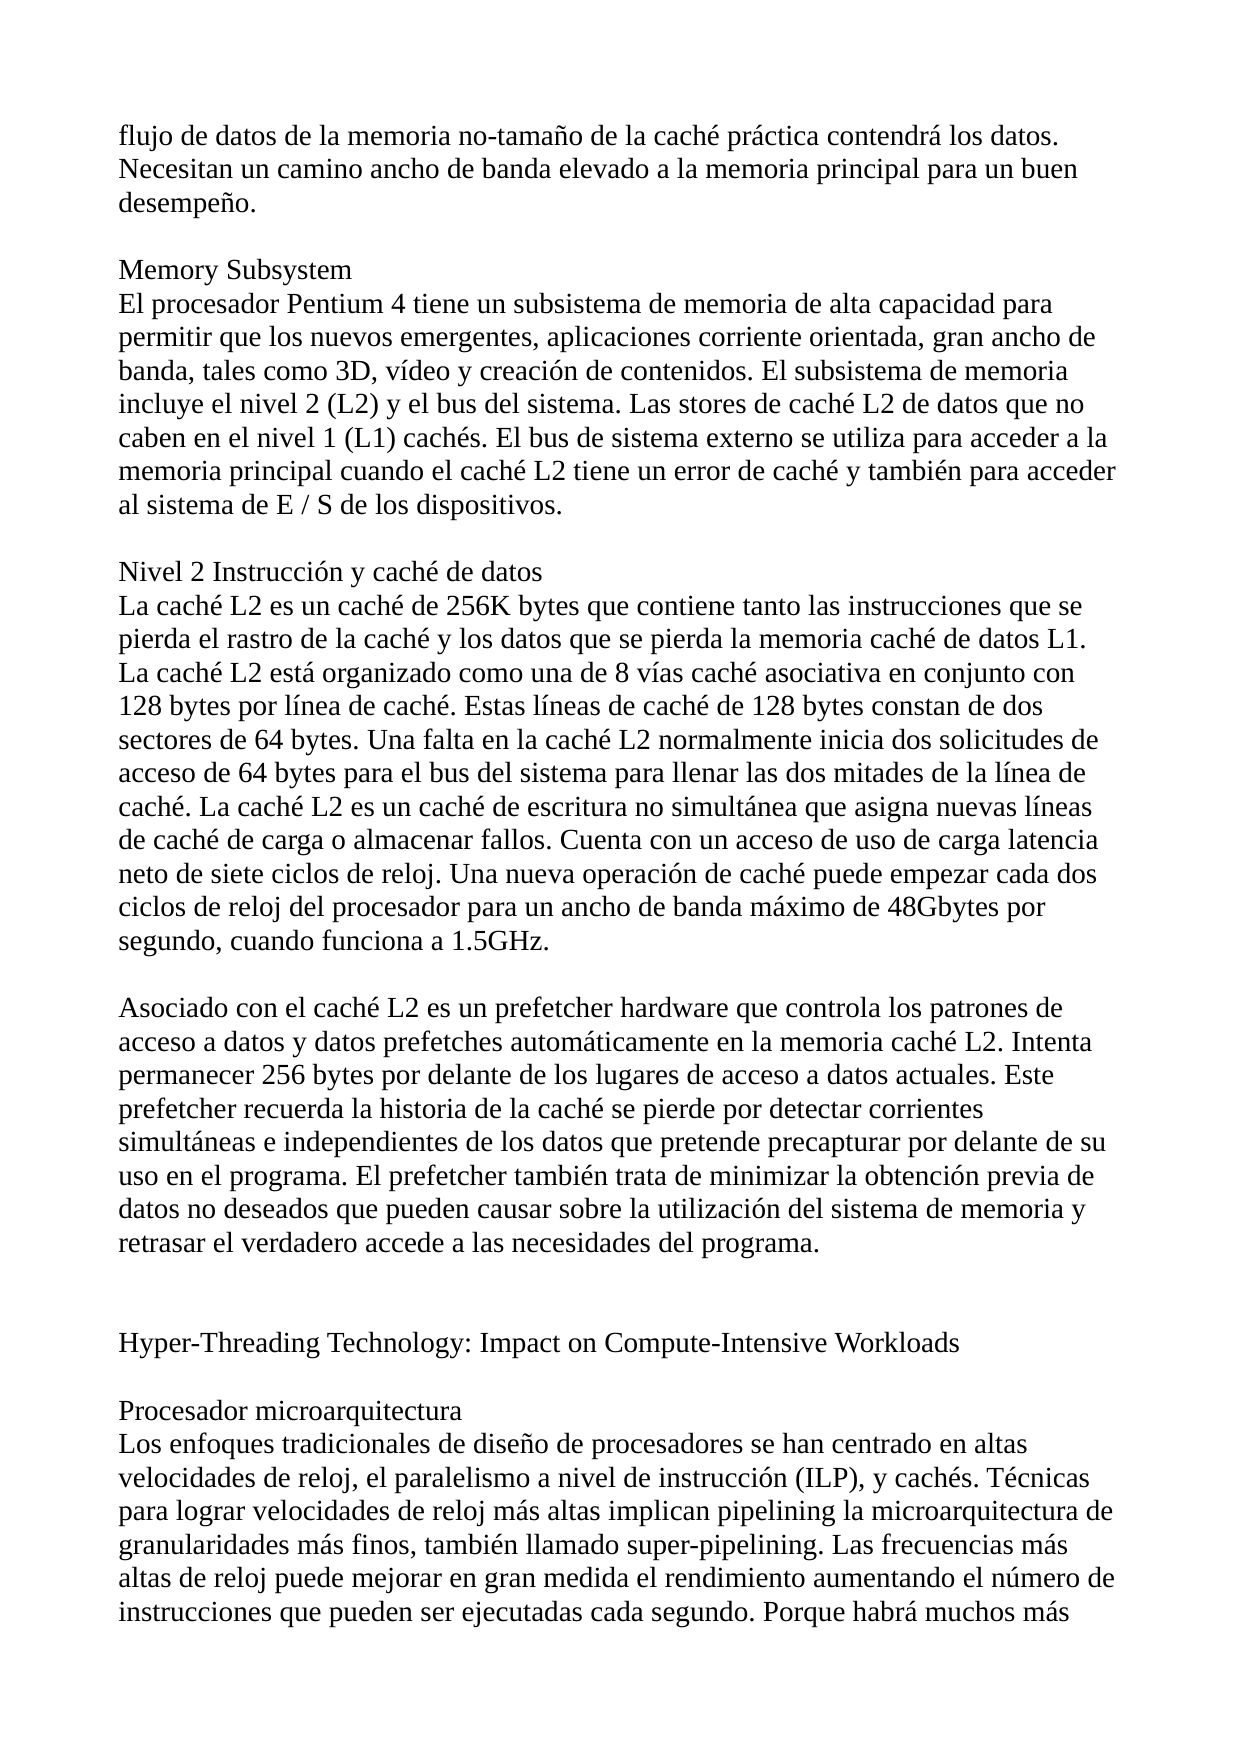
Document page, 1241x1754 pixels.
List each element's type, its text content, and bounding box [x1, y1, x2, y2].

text Los enfoques tradicionales de diseño de procesadores se han centrado en altas velocidades de reloj, el paralelismo a nivel de instrucción (ILP), y cachés. Técnicas para lograr velocidades de reloj más altas implican pipelining la microarquitectura de granularidades más finos, también llamado super-pipelining. Las frecuencias más altas de reloj puede mejorar en gran medida el rendimiento aumentando el número de instrucciones que pueden ser ejecutadas cada segundo. Porque habrá muchos más [118, 1426, 1122, 1627]
text Nivel 2 Instrucción y caché de datos [118, 554, 1122, 588]
text Asociado con el caché L2 es un prefetcher hardware que controla los patrones de acceso a datos y datos prefetches automáticamente en la memoria caché L2. Intenta permanecer 256 bytes por delante de los lugares de acceso a datos actuales. Este prefetcher recuerda la historia de la caché se pierde por detectar corrientes simultáneas e independientes de los datos que pretende precapturar por delante de su uso en el programa. El prefetcher también trata de minimizar la obtención previa de datos no deseados que pueden causar sobre la utilización del sistema de memoria y retrasar el verdadero accede a las necesidades del programa. [118, 990, 1122, 1258]
text flujo de datos de la memoria no-tamaño de la caché práctica contendrá los datos. Necesitan un camino ancho de banda elevado a la memoria principal para un buen desempeño. [118, 118, 1122, 219]
text El procesador Pentium 4 tiene un subsistema de memoria de alta capacidad para permitir que los nuevos emergentes, aplicaciones corriente orientada, gran ancho de banda, tales como 3D, vídeo y creación de contenidos. El subsistema de memoria incluye el nivel 2 (L2) y el bus del sistema. Las stores de caché L2 de datos que no caben en el nivel 1 (L1) cachés. El bus de sistema externo se utiliza para acceder a la memoria principal cuando el caché L2 tiene un error de caché y también para acceder al sistema de E / S de los dispositivos. [118, 286, 1122, 521]
text Memory Subsystem [118, 252, 1122, 286]
text Procesador microarquitectura [118, 1393, 1122, 1426]
text La caché L2 es un caché de 256K bytes que contiene tanto las instrucciones que se pierda el rastro de la caché y los datos que se pierda la memoria caché de datos L1. La caché L2 está organizado como una de 8 vías caché asociativa en conjunto con 128 bytes por línea de caché. Estas líneas de caché de 128 bytes constan de dos sectores de 64 bytes. Una falta en la caché L2 normalmente inicia dos solicitudes de acceso de 64 bytes para el bus del sistema para llenar las dos mitades de la línea de caché. La caché L2 es un caché de escritura no simultánea que asigna nuevas líneas de caché de carga o almacenar fallos. Cuenta con un acceso de uso de carga latencia neto de siete ciclos de reloj. Una nueva operación de caché puede empezar cada dos ciclos de reloj del procesador para un ancho de banda máximo de 48Gbytes por segundo, cuando funciona a 1.5GHz. [118, 588, 1122, 957]
text Hyper-Threading Technology: Impact on Compute-Intensive Workloads [118, 1326, 1122, 1359]
